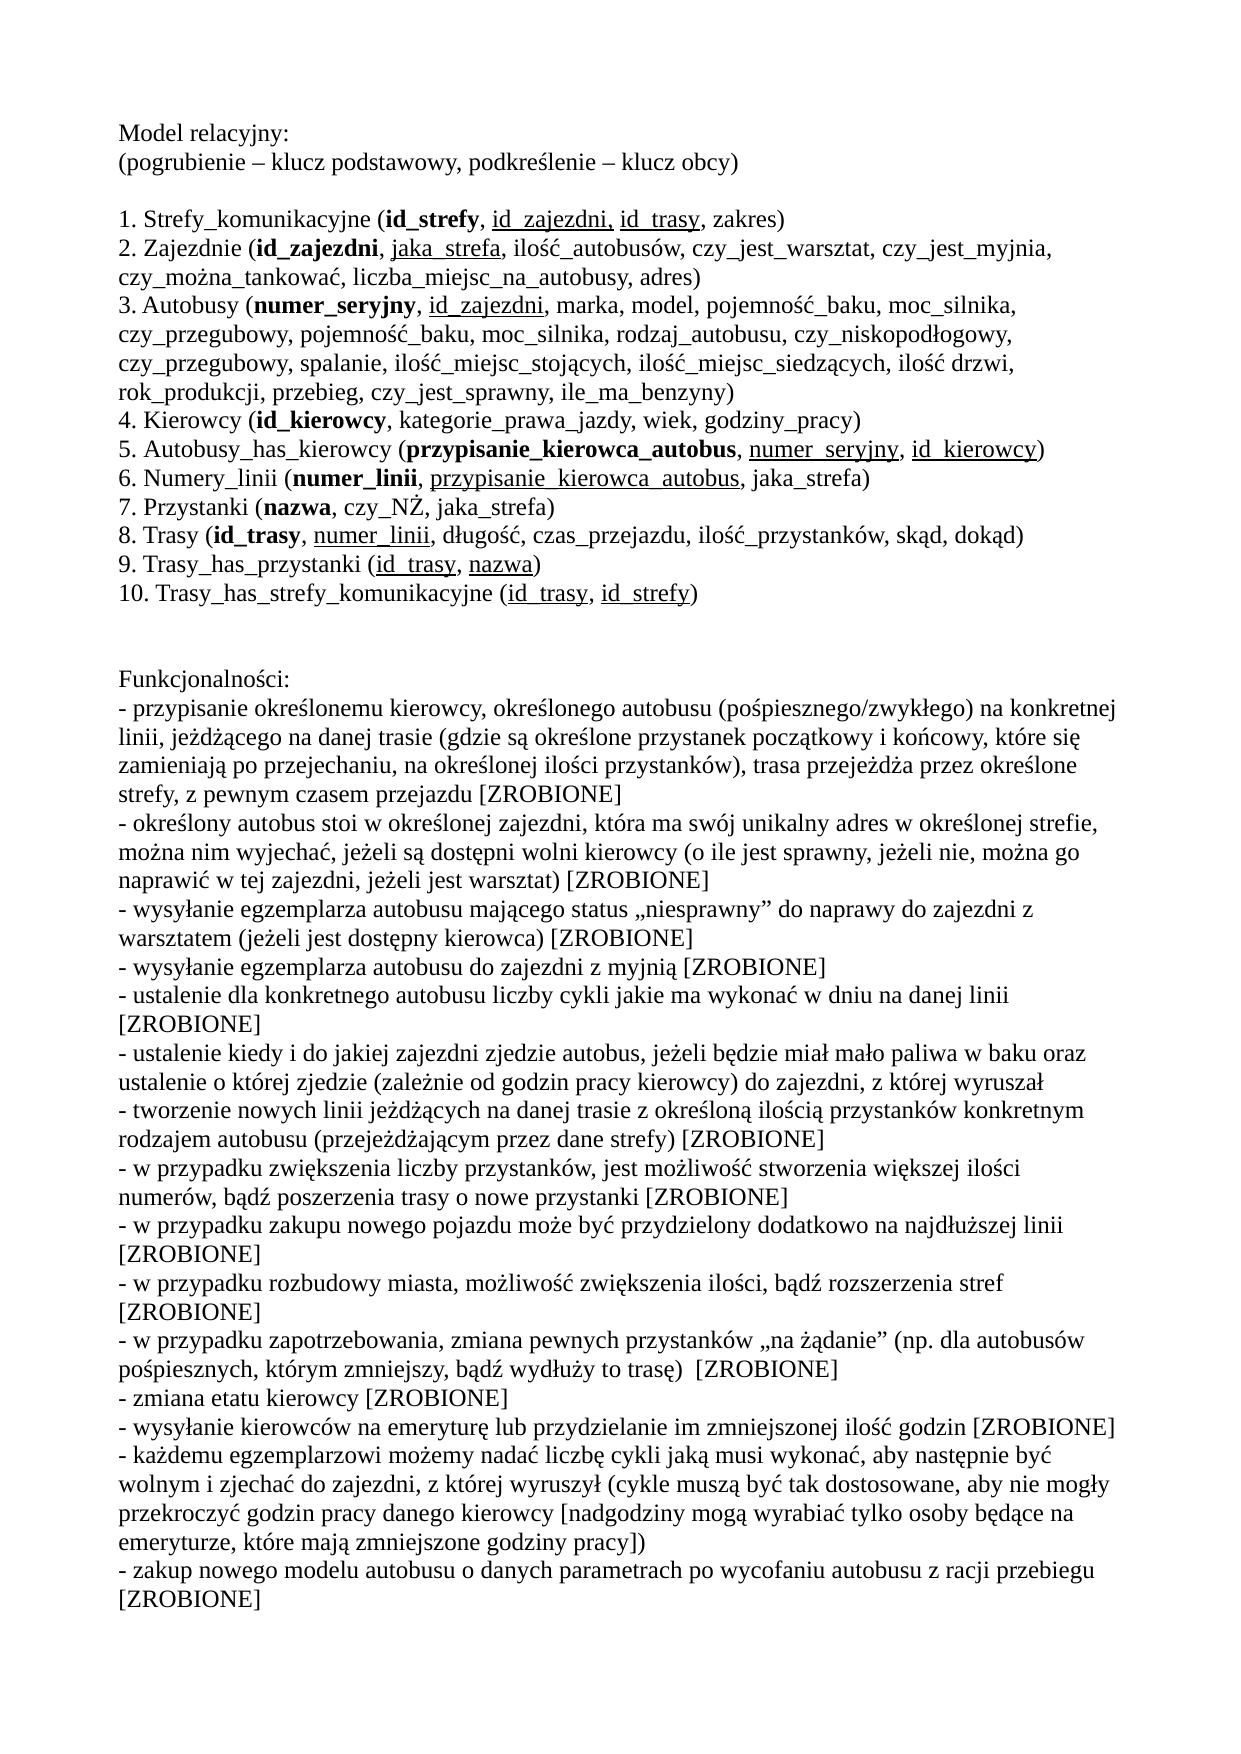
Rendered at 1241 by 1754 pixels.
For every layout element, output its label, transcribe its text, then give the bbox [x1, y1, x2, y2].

text - w przypadku zapotrzebowania, zmiana pewnych przystanków „na żądanie” (np. dla autobusów pośpiesznych, którym zmniejszy, bądź wydłuży to trasę) [ZROBIONE] [118, 1326, 1122, 1383]
text - zakup nowego modelu autobusu o danych parametrach po wycofaniu autobusu z racji przebiegu [ZROBIONE] [118, 1556, 1122, 1613]
text - wysyłanie egzemplarza autobusu do zajezdni z myjnią [ZROBIONE] [118, 952, 1122, 981]
text 4. Kierowcy (id_kierowcy, kategorie_prawa_jazdy, wiek, godziny_pracy) [118, 406, 1122, 434]
text - wysyłanie kierowców na emeryturę lub przydzielanie im zmniejszonej ilość godzin [ZROBIONE] [118, 1412, 1122, 1441]
text 8. Trasy (id_trasy, numer_linii, długość, czas_przejazdu, ilość_przystanków, skąd, dokąd) [118, 521, 1122, 549]
text - przypisanie określonemu kierowcy, określonego autobusu (pośpiesznego/zwykłego) na konkretnej linii, jeżdżącego na danej trasie (gdzie są określone przystanek początkowy i końcowy, które się zamieniają po przejechaniu, na określonej ilości przystanków), trasa przejeżdża przez określone strefy, z pewnym czasem przejazdu [ZROBIONE] [118, 693, 1122, 808]
text - w przypadku zwiększenia liczby przystanków, jest możliwość stworzenia większej ilości numerów, bądź poszerzenia trasy o nowe przystanki [ZROBIONE] [118, 1153, 1122, 1211]
text - określony autobus stoi w określonej zajezdni, która ma swój unikalny adres w określonej strefie, można nim wyjechać, jeżeli są dostępni wolni kierowcy (o ile jest sprawny, jeżeli nie, można go naprawić w tej zajezdni, jeżeli jest warsztat) [ZROBIONE] [118, 808, 1122, 894]
text 3. Autobusy (numer_seryjny, id_zajezdni, marka, model, pojemność_baku, moc_silnika, czy_przegubowy, pojemność_baku, moc_silnika, rodzaj_autobusu, czy_niskopodłogowy, czy_przegubowy, spalanie, ilość_miejsc_stojących, ilość_miejsc_siedzących, ilość drzwi, rok_produkcji, przebieg, czy_jest_sprawny, ile_ma_benzyny) [118, 291, 1122, 406]
text 2. Zajezdnie (id_zajezdni, jaka_strefa, ilość_autobusów, czy_jest_warsztat, czy_jest_myjnia, czy_można_tankować, liczba_miejsc_na_autobusy, adres) [118, 233, 1122, 291]
text - w przypadku rozbudowy miasta, możliwość zwiększenia ilości, bądź rozszerzenia stref [ZROBIONE] [118, 1268, 1122, 1326]
text 5. Autobusy_has_kierowcy (przypisanie_kierowca_autobus, numer_seryjny, id_kierowcy) [118, 434, 1122, 463]
text - w przypadku zakupu nowego pojazdu może być przydzielony dodatkowo na najdłuższej linii [ZROBIONE] [118, 1211, 1122, 1268]
text Funkcjonalności: [118, 664, 1122, 693]
text 9. Trasy_has_przystanki (id_trasy, nazwa) [118, 549, 1122, 578]
text - każdemu egzemplarzowi możemy nadać liczbę cykli jaką musi wykonać, aby następnie być wolnym i zjechać do zajezdni, z której wyruszył (cykle muszą być tak dostosowane, aby nie mogły przekroczyć godzin pracy danego kierowcy [nadgodziny mogą wyrabiać tylko osoby będące na emeryturze, które mają zmniejszone godziny pracy]) [118, 1441, 1122, 1556]
text - tworzenie nowych linii jeżdżących na danej trasie z określoną ilością przystanków konkretnym rodzajem autobusu (przejeżdżającym przez dane strefy) [ZROBIONE] [118, 1096, 1122, 1153]
text 7. Przystanki (nazwa, czy_NŻ, jaka_strefa) [118, 492, 1122, 521]
text - ustalenie kiedy i do jakiej zajezdni zjedzie autobus, jeżeli będzie miał mało paliwa w baku oraz ustalenie o której zjedzie (zależnie od godzin pracy kierowcy) do zajezdni, z której wyruszał [118, 1038, 1122, 1096]
text 1. Strefy_komunikacyjne (id_strefy, id_zajezdni, id_trasy, zakres) [118, 204, 1122, 233]
text (pogrubienie – klucz podstawowy, podkreślenie – klucz obcy) [118, 147, 1122, 176]
text Model relacyjny: [118, 118, 1122, 147]
text - ustalenie dla konkretnego autobusu liczby cykli jakie ma wykonać w dniu na danej linii [ZROBIONE] [118, 981, 1122, 1038]
text - wysyłanie egzemplarza autobusu mającego status „niesprawny” do naprawy do zajezdni z warsztatem (jeżeli jest dostępny kierowca) [ZROBIONE] [118, 894, 1122, 952]
text 6. Numery_linii (numer_linii, przypisanie_kierowca_autobus, jaka_strefa) [118, 463, 1122, 492]
text 10. Trasy_has_strefy_komunikacyjne (id_trasy, id_strefy) [118, 578, 1122, 607]
text - zmiana etatu kierowcy [ZROBIONE] [118, 1383, 1122, 1412]
